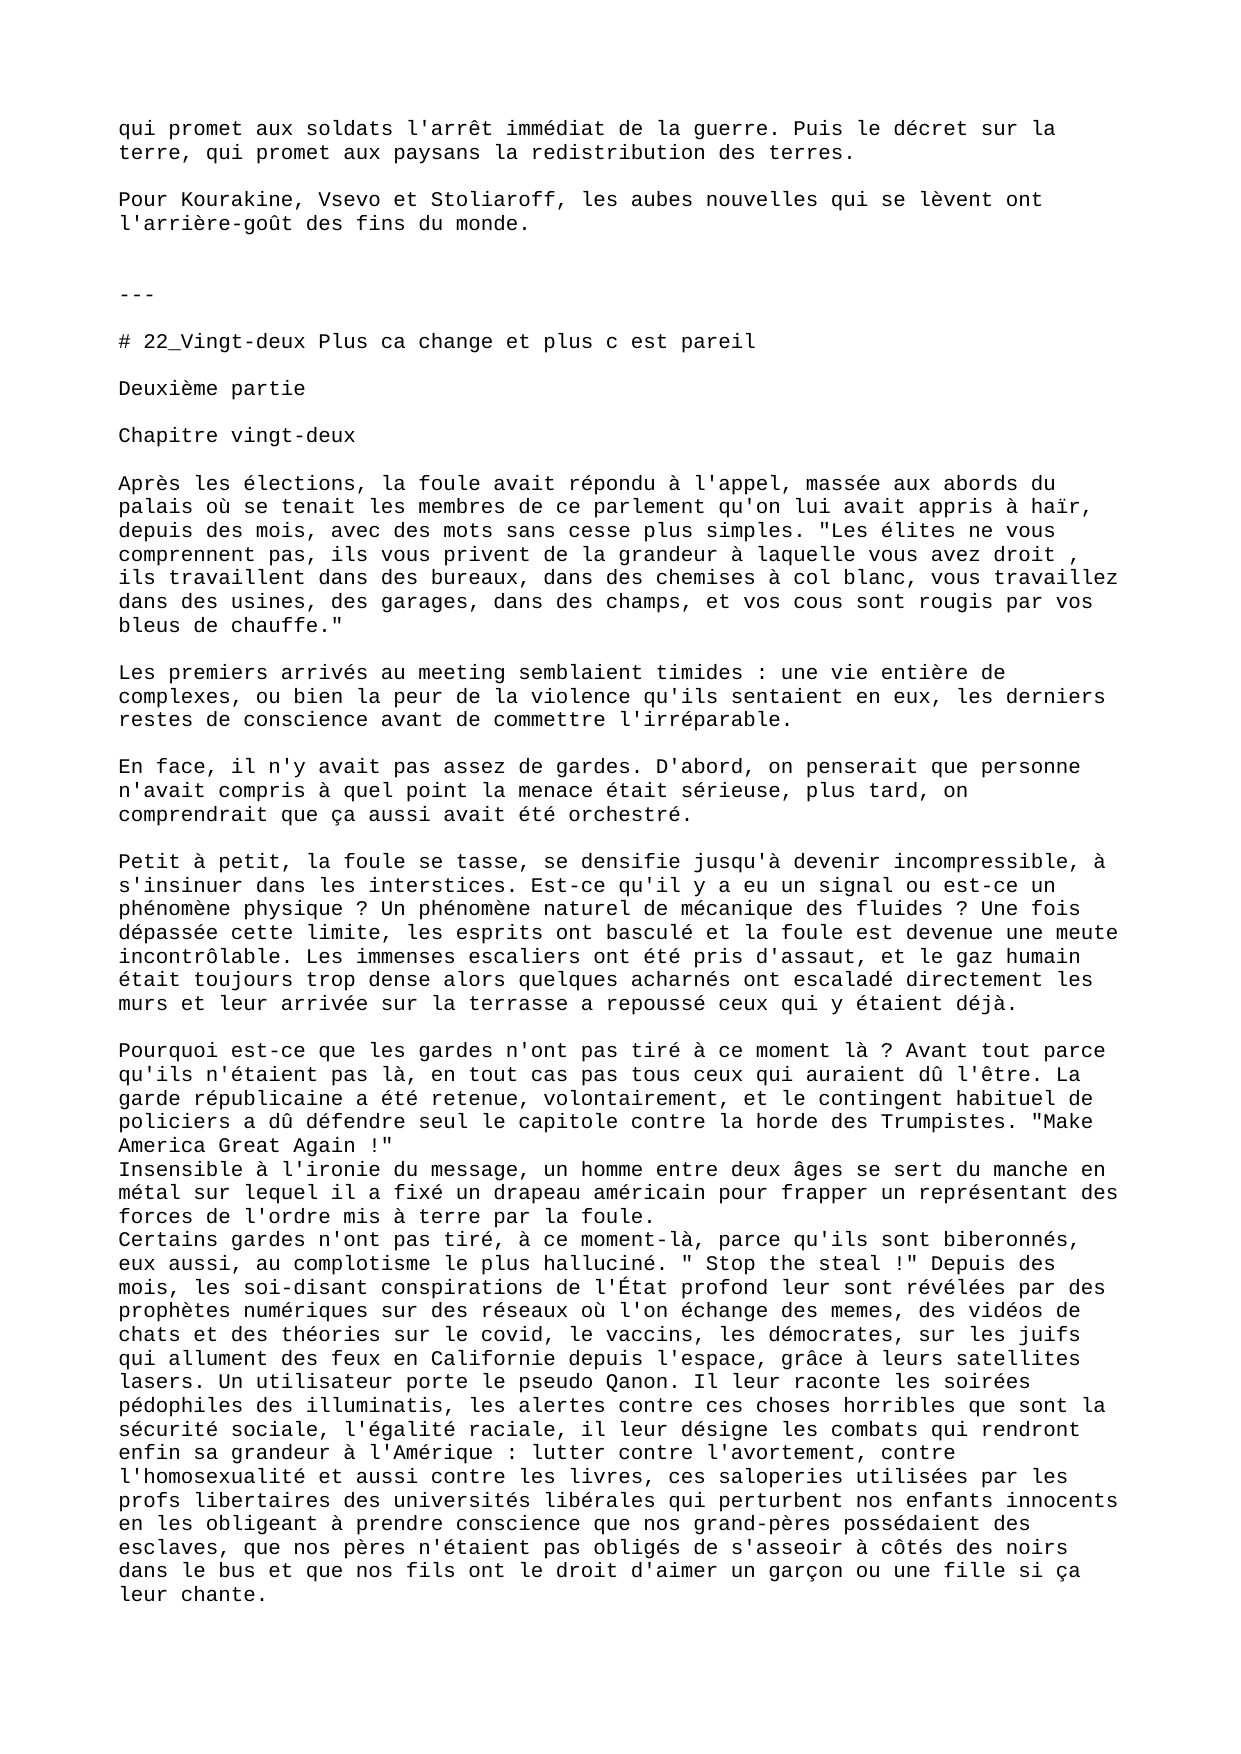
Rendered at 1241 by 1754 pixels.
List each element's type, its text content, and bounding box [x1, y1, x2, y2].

text Petit à petit, la foule se tasse, se densifie jusqu'à devenir incompressible, à s'insinuer dans les interstices. Est-ce qu'il y a eu un signal ou est-ce un phénomène physique ? Un phénomène naturel de mécanique des fluides ? Une fois dépassée cette limite, les esprits ont basculé et la foule est devenue une meute incontrôlable. Les immenses escaliers ont été pris d'assaut, et le gaz humain était toujours trop dense alors quelques acharnés ont escaladé directement les murs et leur arrivée sur la terrasse a repoussé ceux qui y étaient déjà. [118, 851, 1122, 1017]
text Certains gardes n'ont pas tiré, à ce moment-là, parce qu'ils sont biberonnés, eux aussi, au complotisme le plus halluciné. " Stop the steal !" Depuis des mois, les soi-disant conspirations de l'État profond leur sont révélées par des prophètes numériques sur des réseaux où l'on échange des memes, des vidéos de chats et des théories sur le covid, le vaccins, les démocrates, sur les juifs qui allument des feux en Californie depuis l'espace, grâce à leurs satellites lasers. Un utilisateur porte le pseudo Qanon. Il leur raconte les soirées pédophiles des illuminatis, les alertes contre ces choses horribles que sont la sécurité sociale, l'égalité raciale, il leur désigne les combats qui rendront enfin sa grandeur à l'Amérique : lutter contre l'avortement, contre l'homosexualité et aussi contre les livres, ces saloperies utilisées par les profs libertaires des universités libérales qui perturbent nos enfants innocents en les obligeant à prendre conscience que nos grand-pères possédaient des esclaves, que nos pères n'étaient pas obligés de s'asseoir à côtés des noirs dans le bus et que nos fils ont le droit d'aimer un garçon ou une fille si ça leur chante. [118, 1229, 1122, 1608]
text En face, il n'y avait pas assez de gardes. D'abord, on penserait que personne n'avait compris à quel point la menace était sérieuse, plus tard, on comprendrait que ça aussi avait été orchestré. [118, 757, 1122, 827]
text Chapitre vingt-deux [118, 426, 1122, 449]
text qui promet aux soldats l'arrêt immédiat de la guerre. Puis le décret sur la terre, qui promet aux paysans la redistribution des terres. [118, 118, 1122, 165]
text Après les élections, la foule avait répondu à l'appel, massée aux abords du palais où se tenait les membres de ce parlement qu'on lui avait appris à haïr, depuis des mois, avec des mots sans cesse plus simples. "Les élites ne vous comprennent pas, ils vous privent de la grandeur à laquelle vous avez droit , ils travaillent dans des bureaux, dans des chemises à col blanc, vous travaillez dans des usines, des garages, dans des champs, et vos cous sont rougis par vos bleus de chauffe." [118, 473, 1122, 638]
text Les premiers arrivés au meeting semblaient timides : une vie entière de complexes, ou bien la peur de la violence qu'ils sentaient en eux, les derniers restes de conscience avant de commettre l'irréparable. [118, 662, 1122, 733]
text Deuxième partie [118, 378, 1122, 402]
text # 22_Vingt-deux Plus ca change et plus c est pareil [118, 331, 1122, 354]
text Pour Kourakine, Vsevo et Stoliaroff, les aubes nouvelles qui se lèvent ont l'arrière-goût des fins du monde. [118, 189, 1122, 236]
text Pourquoi est-ce que les gardes n'ont pas tiré à ce moment là ? Avant tout parce qu'ils n'étaient pas là, en tout cas pas tous ceux qui auraient dû l'être. La garde républicaine a été retenue, volontairement, et le contingent habituel de policiers a dû défendre seul le capitole contre la horde des Trumpistes. "Make America Great Again !" [118, 1040, 1122, 1158]
text Insensible à l'ironie du message, un homme entre deux âges se sert du manche en métal sur lequel il a fixé un drapeau américain pour frapper un représentant des forces de l'ordre mis à terre par la foule. [118, 1158, 1122, 1229]
text --- [118, 284, 1122, 307]
